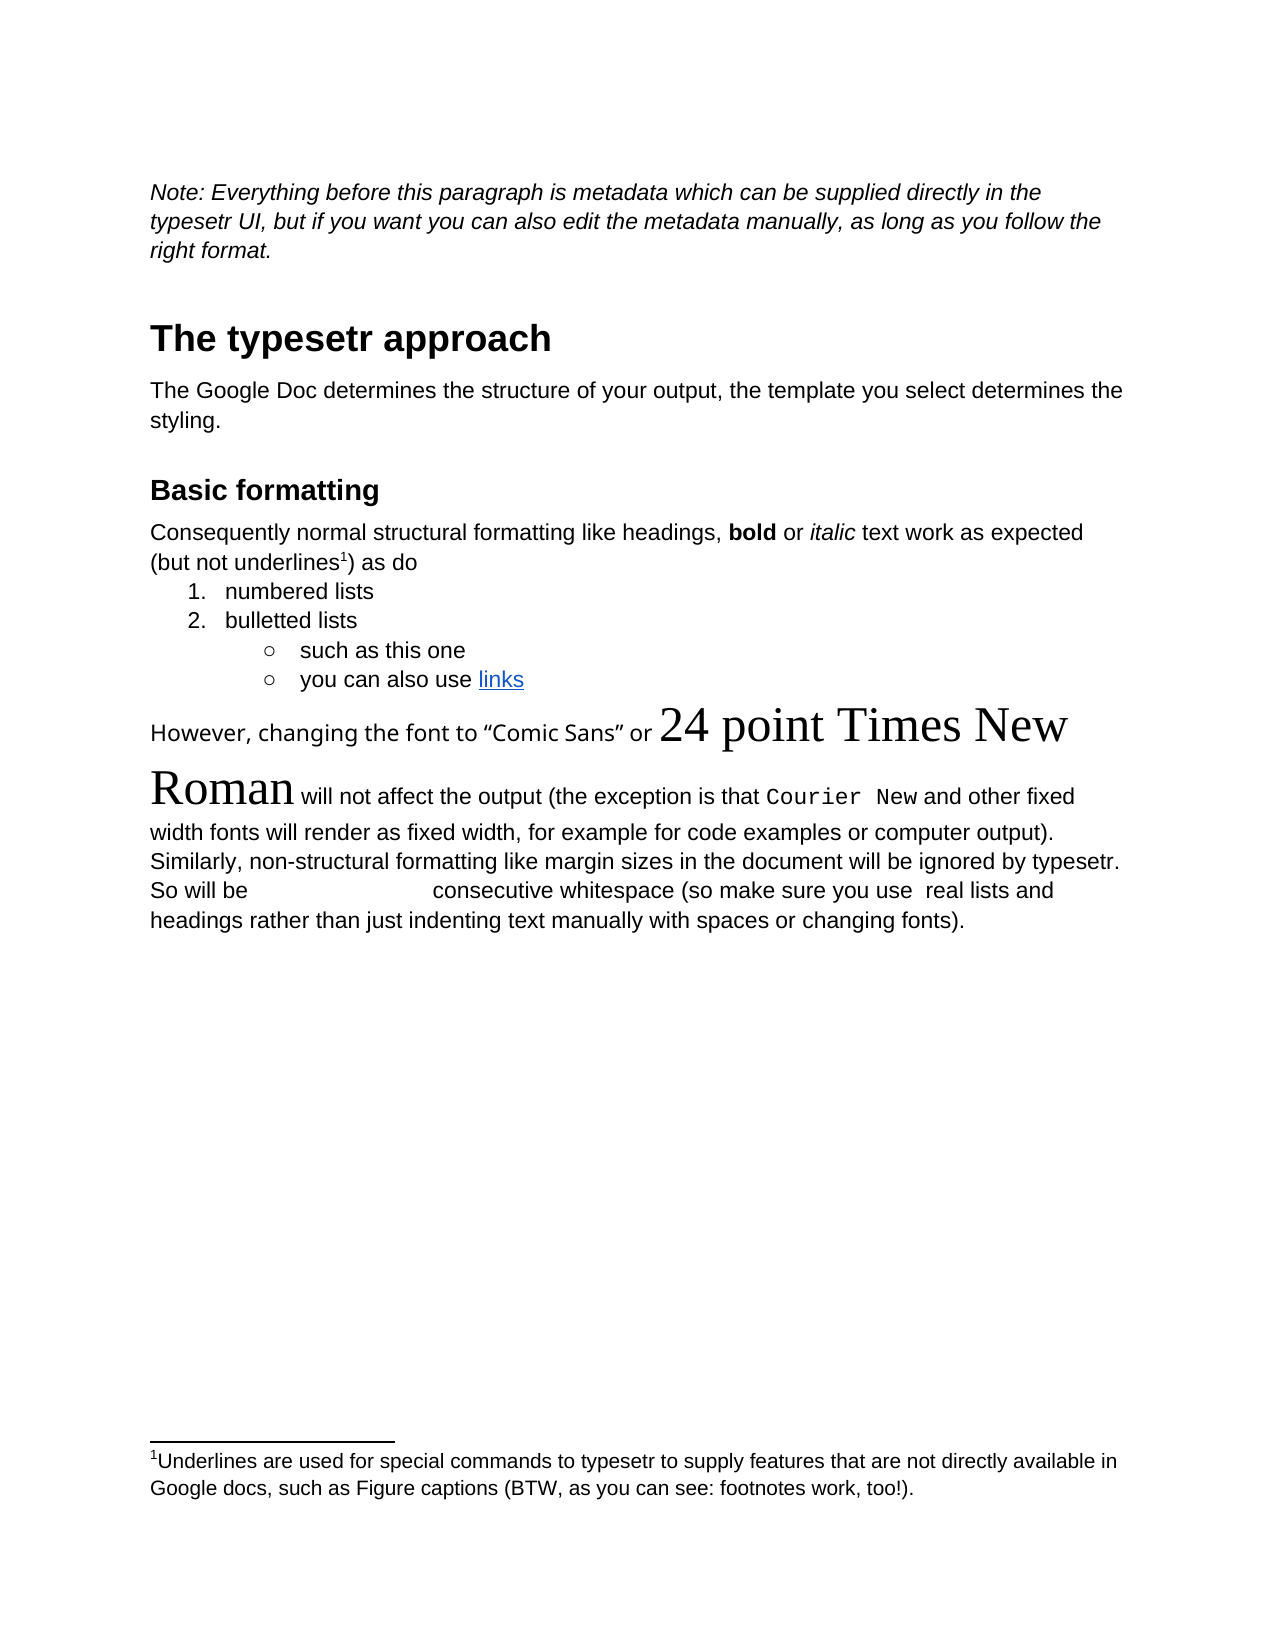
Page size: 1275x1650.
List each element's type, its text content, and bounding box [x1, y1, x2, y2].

list such as this one [262, 638, 1125, 663]
subtitle Basic formatting [150, 474, 1125, 507]
text However, changing the font to “Comic Sans” or 24 point Times New Roman will not affect the output (the exception is that Courier New and other fixed width fonts will render as fixed width, for example for code examples or computer output). Similarly, non-structural formatting like margin sizes in the document will be ignored by typesetr. So will be consecutive whitespace (so make sure you use real lists and headings rather than just indenting text manually with spaces or changing fonts). [150, 696, 1125, 933]
list you can also use links [262, 667, 1125, 693]
subtitle The typesetr approach [150, 317, 1125, 359]
text Note: Everything before this paragraph is metadata which can be supplied directly in the typesetr UI, but if you want you can also edit the metadata manually, as long as you follow the right format. [150, 179, 1125, 264]
text The Google Doc determines the structure of your output, the template you select determines the styling. [150, 378, 1125, 433]
text Underlines are used for special commands to typesetr to supply features that are not directly available in Google docs, such as Figure captions (BTW, as you can see: footnotes work, too!). [150, 1448, 1125, 1500]
list numbered lists [187, 579, 1125, 604]
list bulletted lists [187, 608, 1125, 634]
text Consequently normal structural formatting like headings, bold or italic text work as expected (but not underlines) as do [150, 520, 1125, 575]
